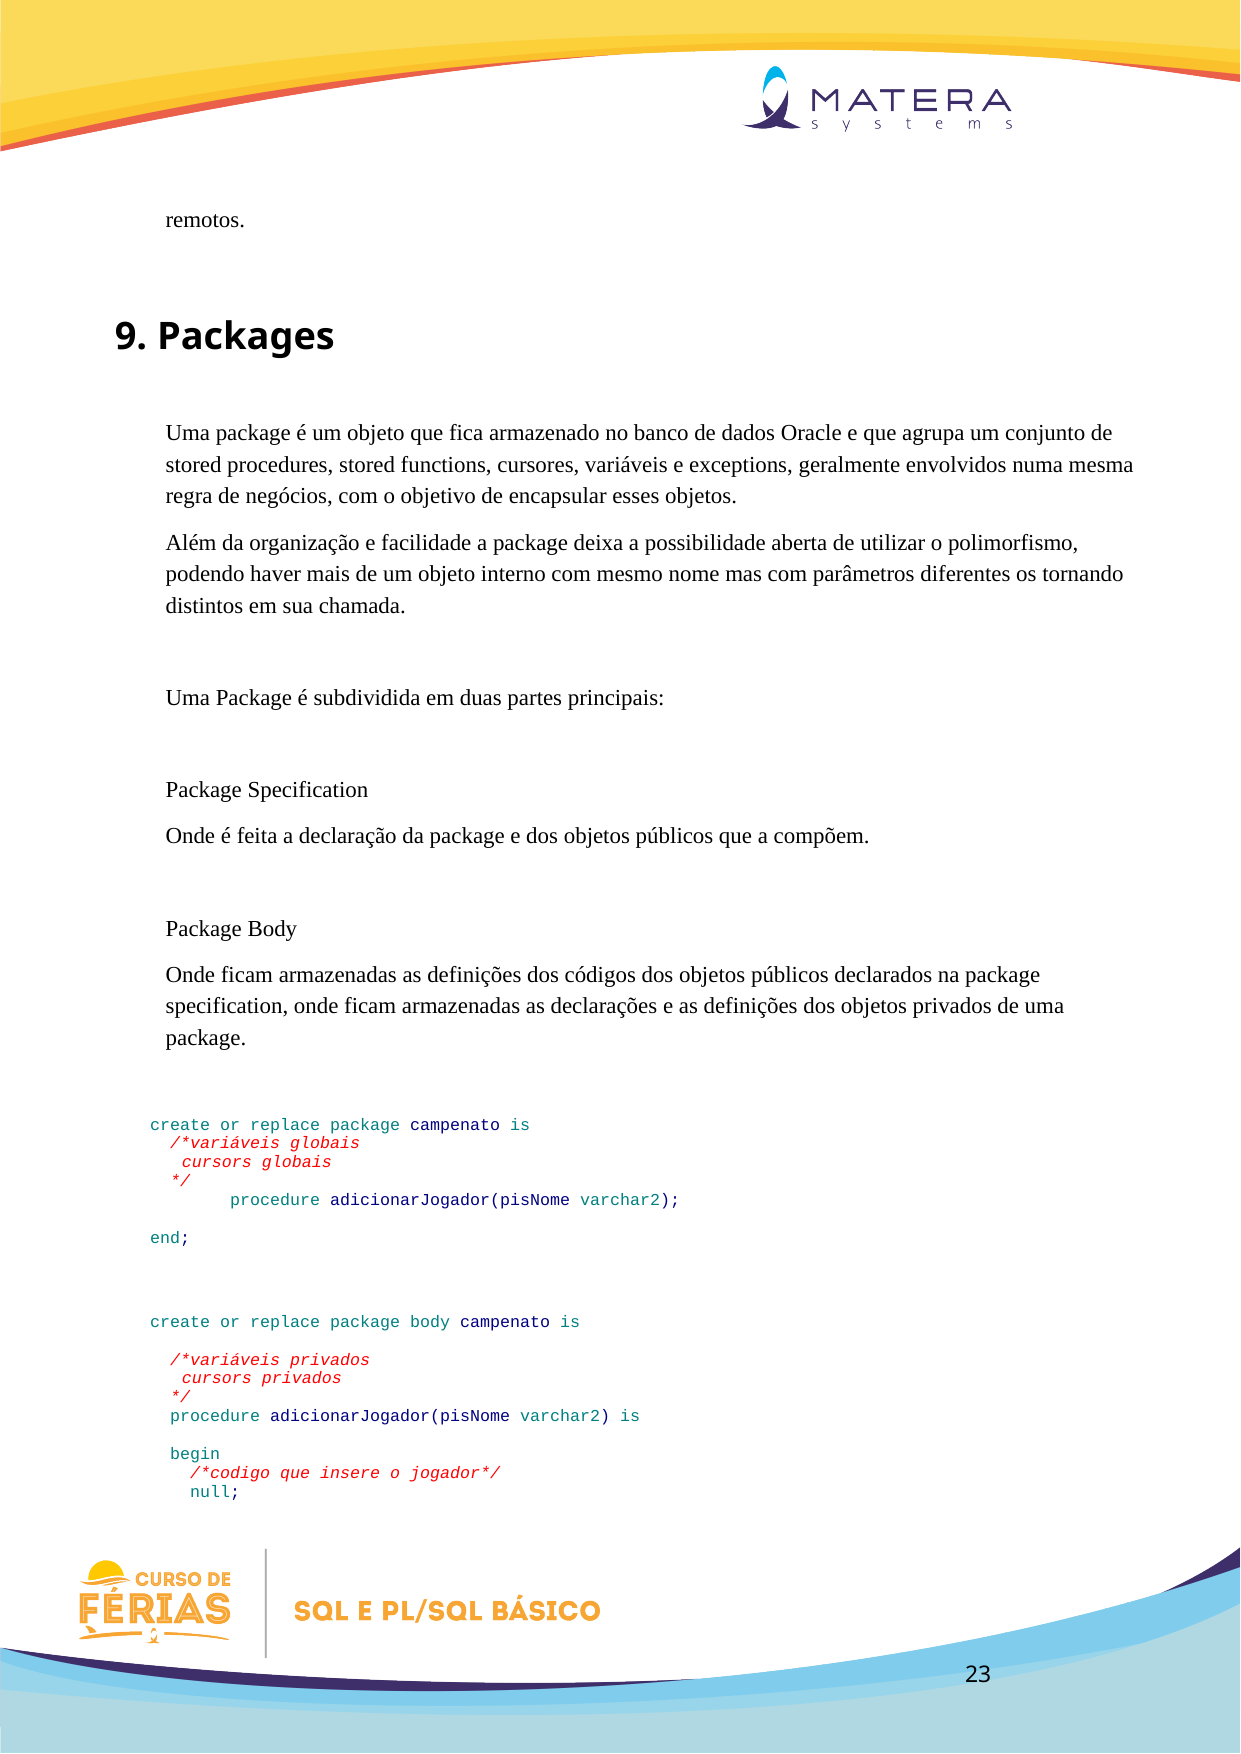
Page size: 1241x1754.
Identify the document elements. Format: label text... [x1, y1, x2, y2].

text null; [150, 1483, 1240, 1502]
text /*variáveis globais [150, 1135, 1240, 1154]
text cursors globais [150, 1154, 1240, 1173]
text /*variáveis privados [150, 1351, 1240, 1370]
text Package Specification [165, 776, 1152, 803]
text end; [150, 1229, 1240, 1248]
text Onde ficam armazenadas as definições dos códigos dos objetos públicos declarados na package specification, onde ficam armazenadas as declarações e as definições dos objetos privados de uma package. [165, 961, 1152, 1050]
text Uma Package é subdividida em duas partes principais: [165, 684, 1152, 710]
text Package Body [165, 915, 1152, 941]
text /*codigo que insere o jogador*/ [150, 1464, 1240, 1483]
text begin [150, 1446, 1240, 1464]
text */ [150, 1389, 1240, 1408]
text procedure adicionarJogador(pisNome varchar2); [150, 1192, 1240, 1211]
text remotos. [165, 206, 1152, 233]
text */ [150, 1173, 1240, 1192]
subtitle 9. Packages [114, 309, 1181, 361]
text cursors privados [150, 1370, 1240, 1389]
text procedure adicionarJogador(pisNome varchar2) is [150, 1408, 1240, 1427]
text Uma package é um objeto que fica armazenado no banco de dados Oracle e que agrupa um conjunto de stored procedures, stored functions, cursores, variáveis e exceptions, geralmente envolvidos numa mesma regra de negócios, com o objetivo de encapsular esses objetos. [165, 419, 1152, 509]
text create or replace package body campenato is [150, 1313, 1240, 1332]
text Onde é feita a declaração da package e dos objetos públicos que a compõem. [165, 822, 1152, 849]
text create or replace package campenato is [150, 1116, 1240, 1135]
picture [0, 0, 1241, 1753]
text Além da organização e facilidade a package deixa a possibilidade aberta de utilizar o polimorfismo, podendo haver mais de um objeto interno com mesmo nome mas com parâmetros diferentes os tornando distintos em sua chamada. [165, 528, 1152, 618]
